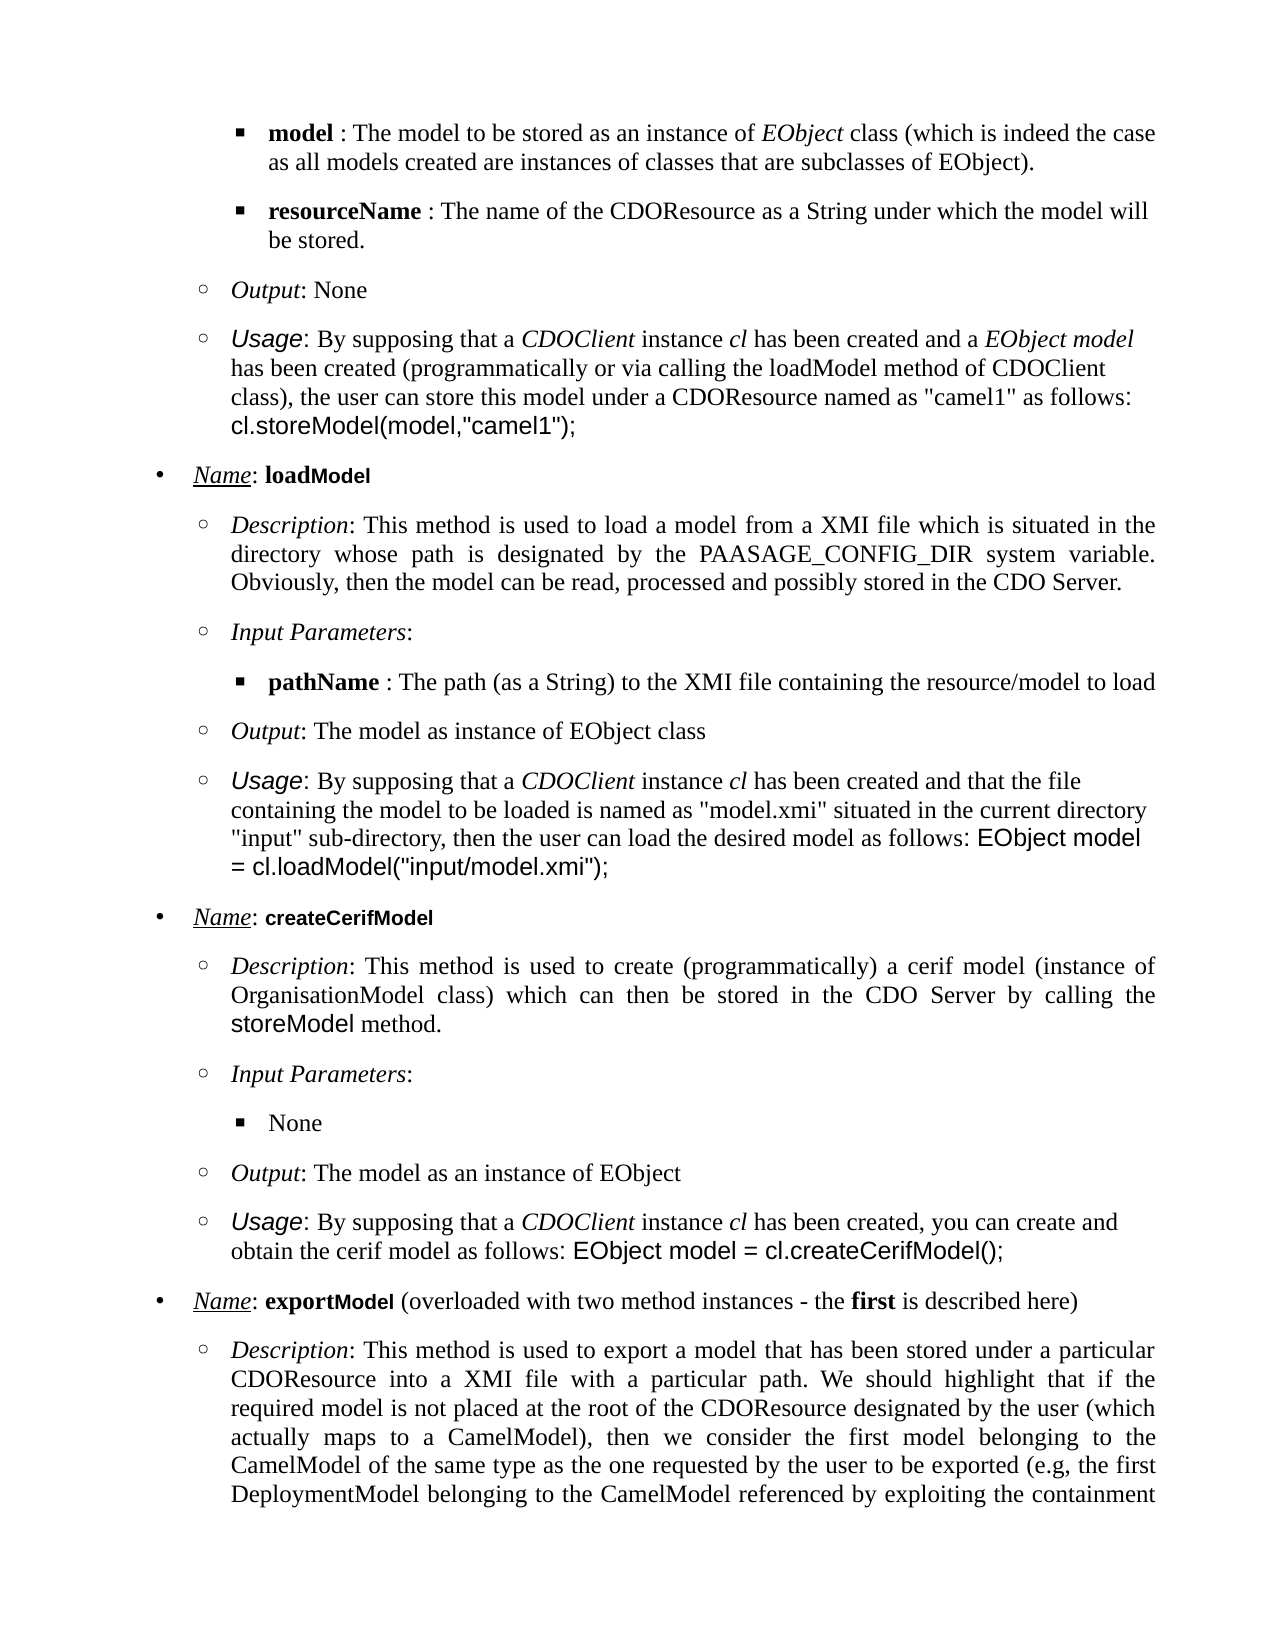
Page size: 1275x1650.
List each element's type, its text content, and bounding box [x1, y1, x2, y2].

list Usage: By supposing that a CDOClient instance cl has been created and that the file containing the model to be loaded is named as "model.xmi" situated in the current directory "input" sub-directory, then the user can load the desired model as follows: EObject model = cl.loadModel("input/model.xmi"); [193, 766, 1157, 881]
list None [231, 1108, 1157, 1137]
list Name: exportModel (overloaded with two method instances - the first is described here) [156, 1286, 1157, 1315]
list Output: The model as an instance of EObject [193, 1158, 1157, 1187]
list model : The model to be stored as an instance of EObject class (which is indeed the case as all models created are instances of classes that are subclasses of EObject). [231, 118, 1157, 176]
list Input Parameters: [193, 1059, 1157, 1087]
list Description: This method is used to load a model from a XMI file which is situated in the directory whose path is designated by the PAASAGE_CONFIG_DIR system variable. Obviously, then the model can be read, processed and possibly stored in the CDO Server. [193, 510, 1157, 596]
list Usage: By supposing that a CDOClient instance cl has been created and a EObject model has been created (programmatically or via calling the loadModel method of CDOClient class), the user can store this model under a CDOResource named as "camel1" as follows: cl.storeModel(model,"camel1"); [193, 324, 1157, 439]
list Name: createCerifModel [156, 902, 1157, 931]
list resourceName : The name of the CDOResource as a String under which the model will be stored. [231, 196, 1157, 254]
list Output: None [193, 275, 1157, 303]
list Description: This method is used to create (programmatically) a cerif model (instance of OrganisationModel class) which can then be stored in the CDO Server by calling the storeModel method. [193, 951, 1157, 1038]
list Name: loadModel [156, 460, 1157, 489]
list Usage: By supposing that a CDOClient instance cl has been created, you can create and obtain the cerif model as follows: EObject model = cl.createCerifModel(); [193, 1207, 1157, 1265]
list Input Parameters: [193, 617, 1157, 646]
list Description: This method is used to export a model that has been stored under a particular CDOResource into a XMI file with a particular path. We should highlight that if the required model is not placed at the root of the CDOResource designated by the user (which actually maps to a CamelModel), then we consider the first model belonging to the CamelModel of the same type as the one requested by the user to be exported (e.g, the first DeploymentModel belonging to the CamelModel referenced by exploiting the containment [193, 1336, 1157, 1508]
list pathName : The path (as a String) to the XMI file containing the resource/model to load [231, 667, 1157, 695]
list Output: The model as instance of EObject class [193, 716, 1157, 745]
